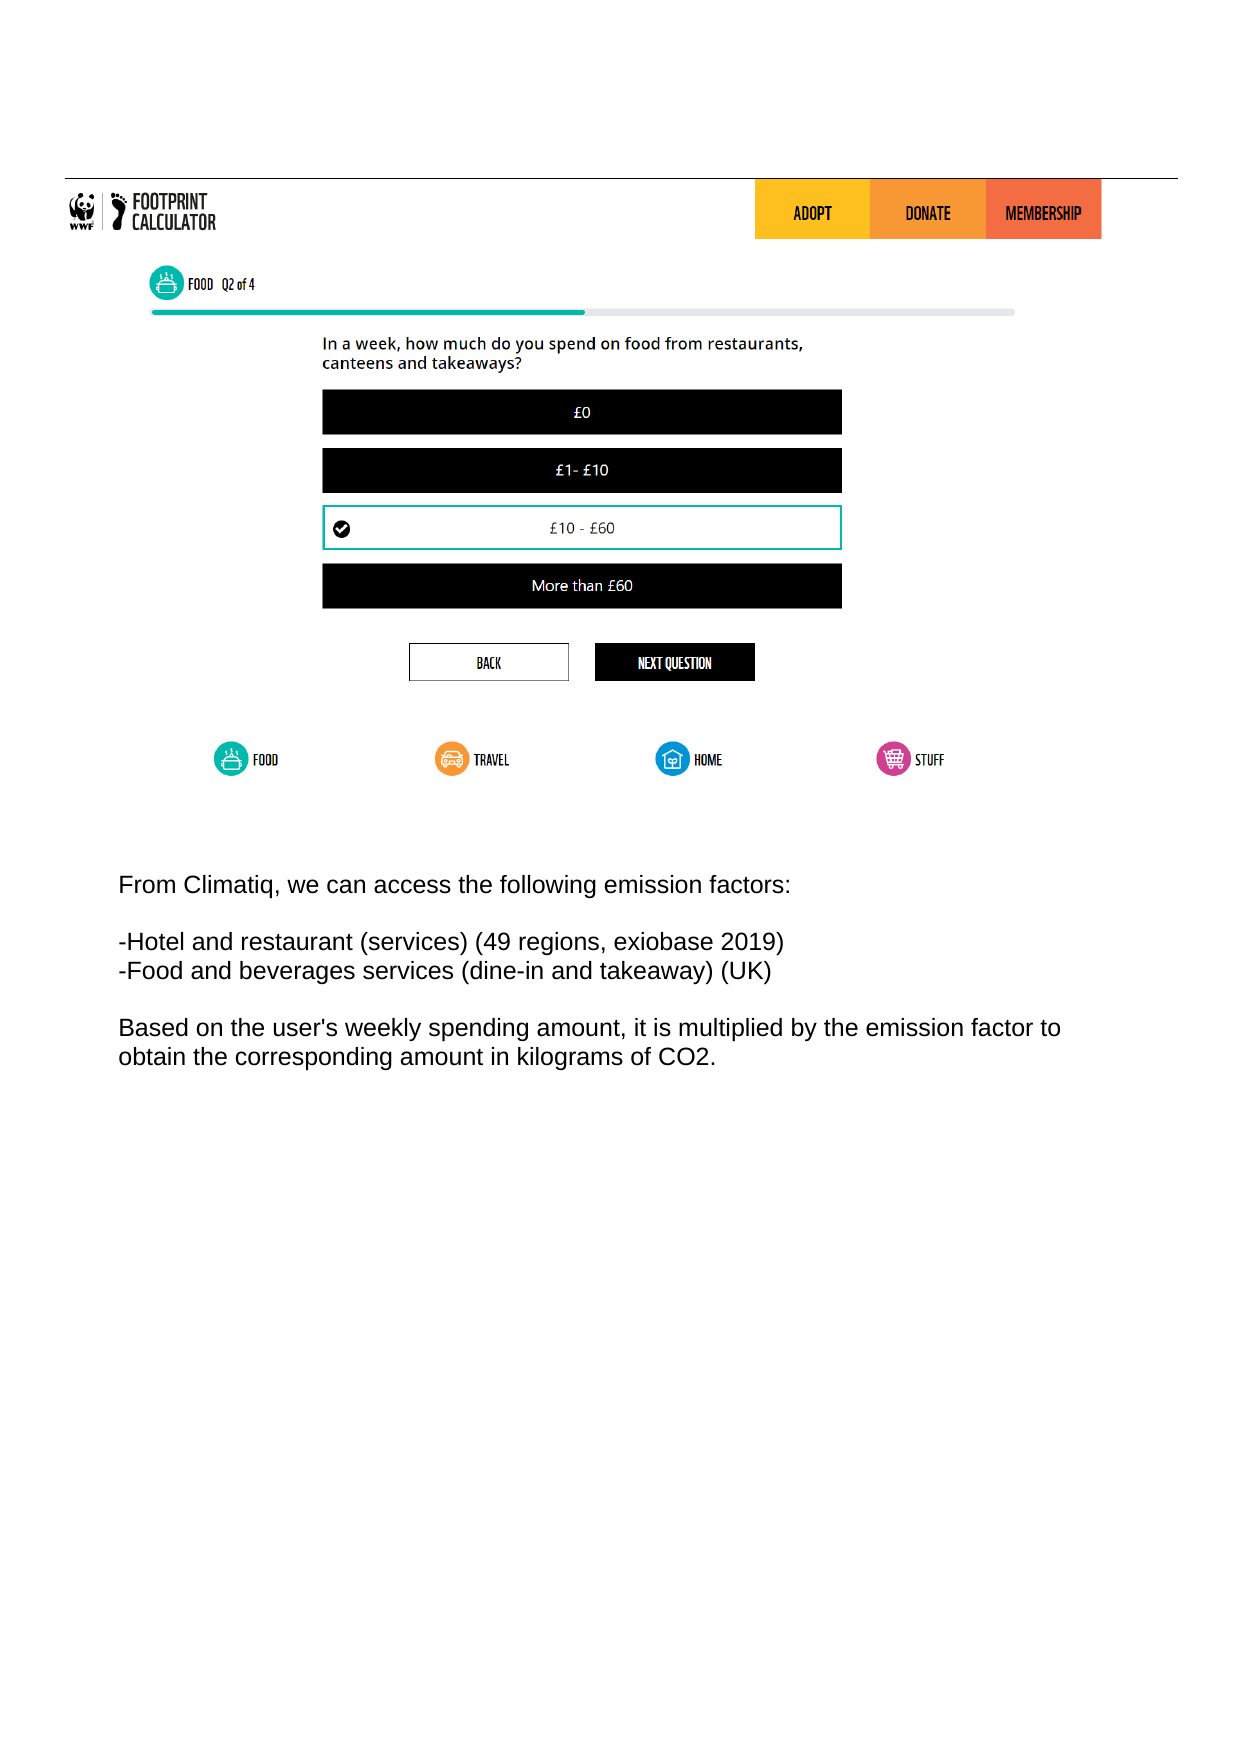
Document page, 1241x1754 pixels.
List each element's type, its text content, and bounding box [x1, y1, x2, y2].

text -Hotel and restaurant (services) (49 regions, exiobase 2019) [118, 927, 1122, 956]
text -Food and beverages services (dine-in and takeaway) (UK) [118, 956, 1122, 985]
picture [64, 178, 1178, 784]
text Based on the user's weekly spending amount, it is multiplied by the emission factor to obtain the corresponding amount in kilograms of CO2. [118, 1013, 1122, 1071]
text From Climatiq, we can access the following emission factors: [118, 870, 1122, 898]
